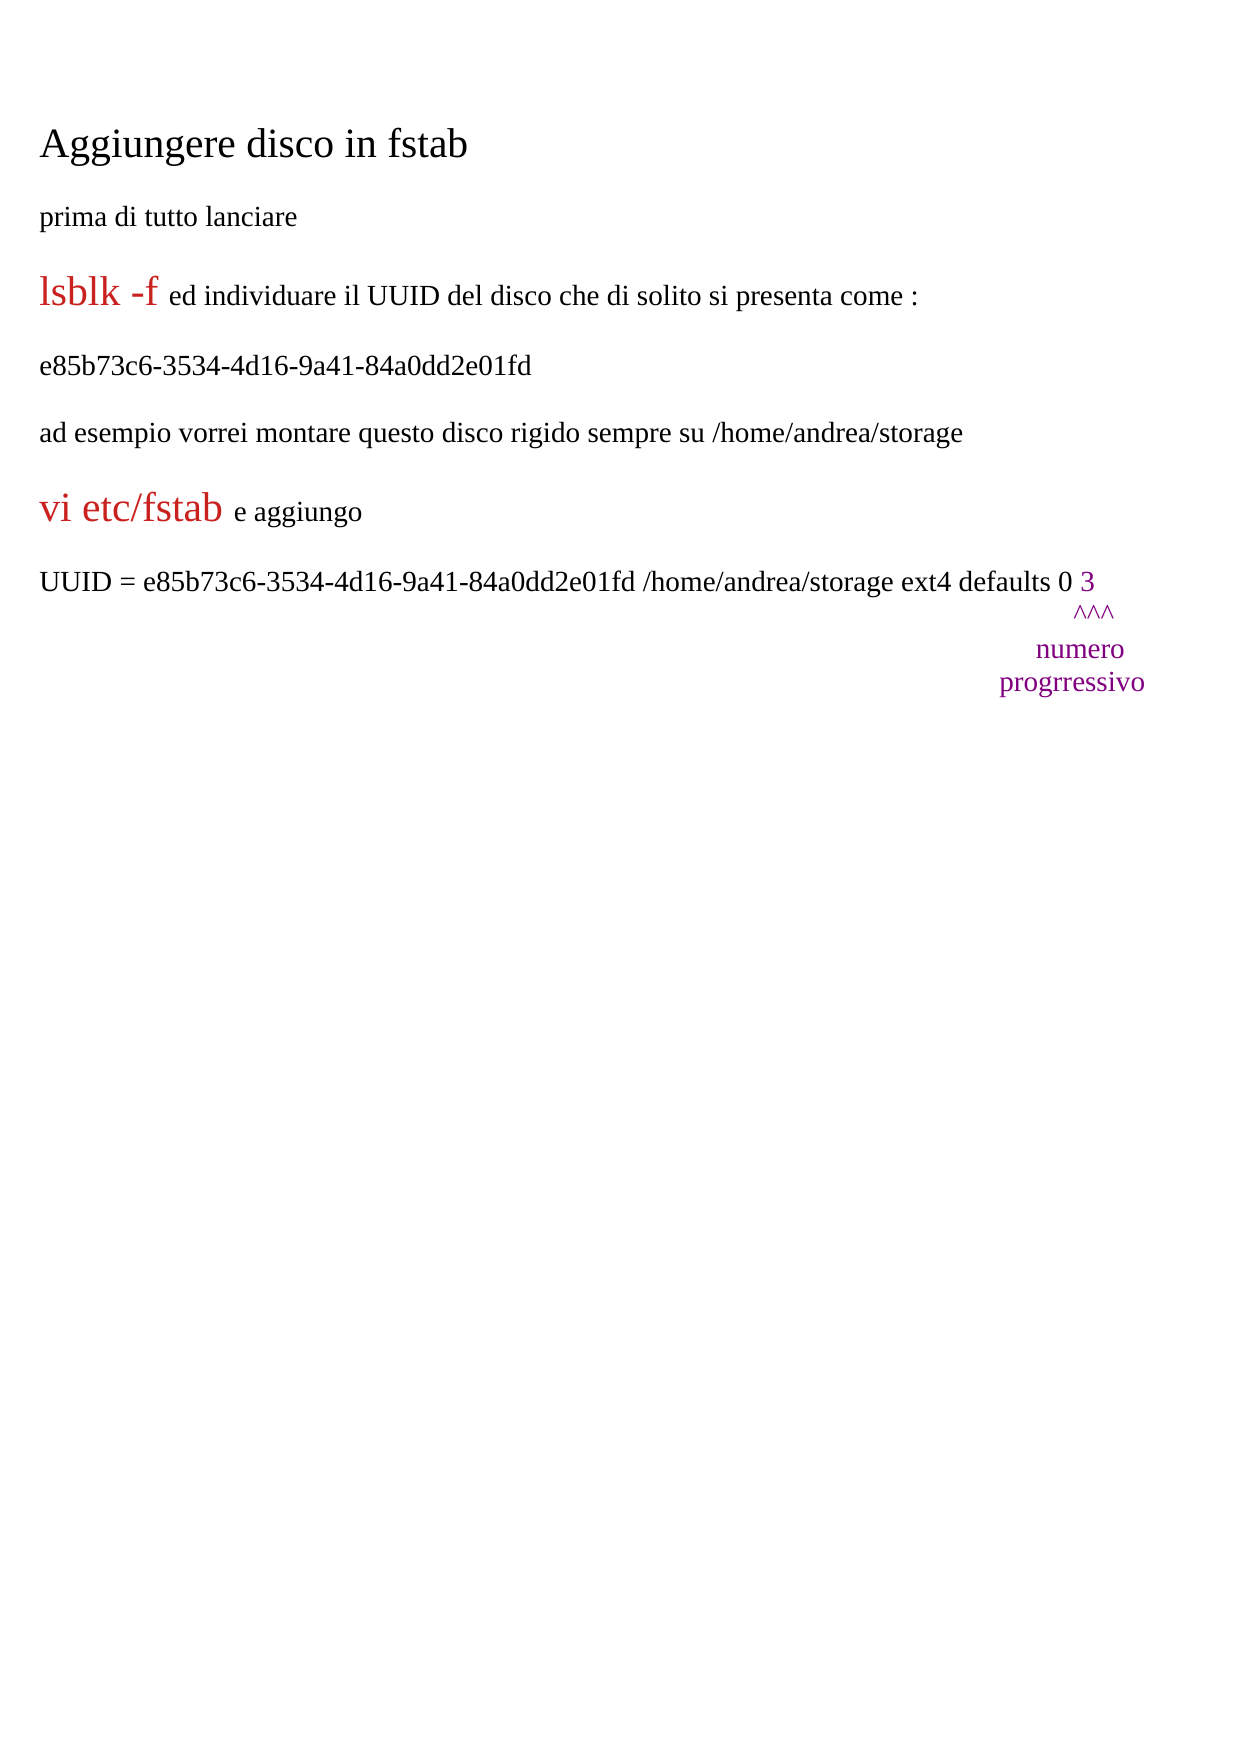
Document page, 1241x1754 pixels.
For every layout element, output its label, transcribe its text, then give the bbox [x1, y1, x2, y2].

text Aggiungere disco in fstab [39, 118, 1193, 166]
text numero [39, 631, 1193, 664]
text progrressivo [39, 664, 1193, 698]
text UUID = e85b73c6-3534-4d16-9a41-84a0dd2e01fd /home/andrea/storage ext4 defaults 0 3 [39, 564, 1193, 597]
text vi etc/fstab e aggiungo [39, 482, 1193, 530]
text e85b73c6-3534-4d16-9a41-84a0dd2e01fd [39, 348, 1193, 382]
text ^^^ [39, 597, 1193, 631]
text lsblk -f ed individuare il UUID del disco che di solito si presenta come : [39, 267, 1193, 314]
text ad esempio vorrei montare questo disco rigido sempre su /home/andrea/storage [39, 415, 1193, 449]
text prima di tutto lanciare [39, 199, 1193, 233]
